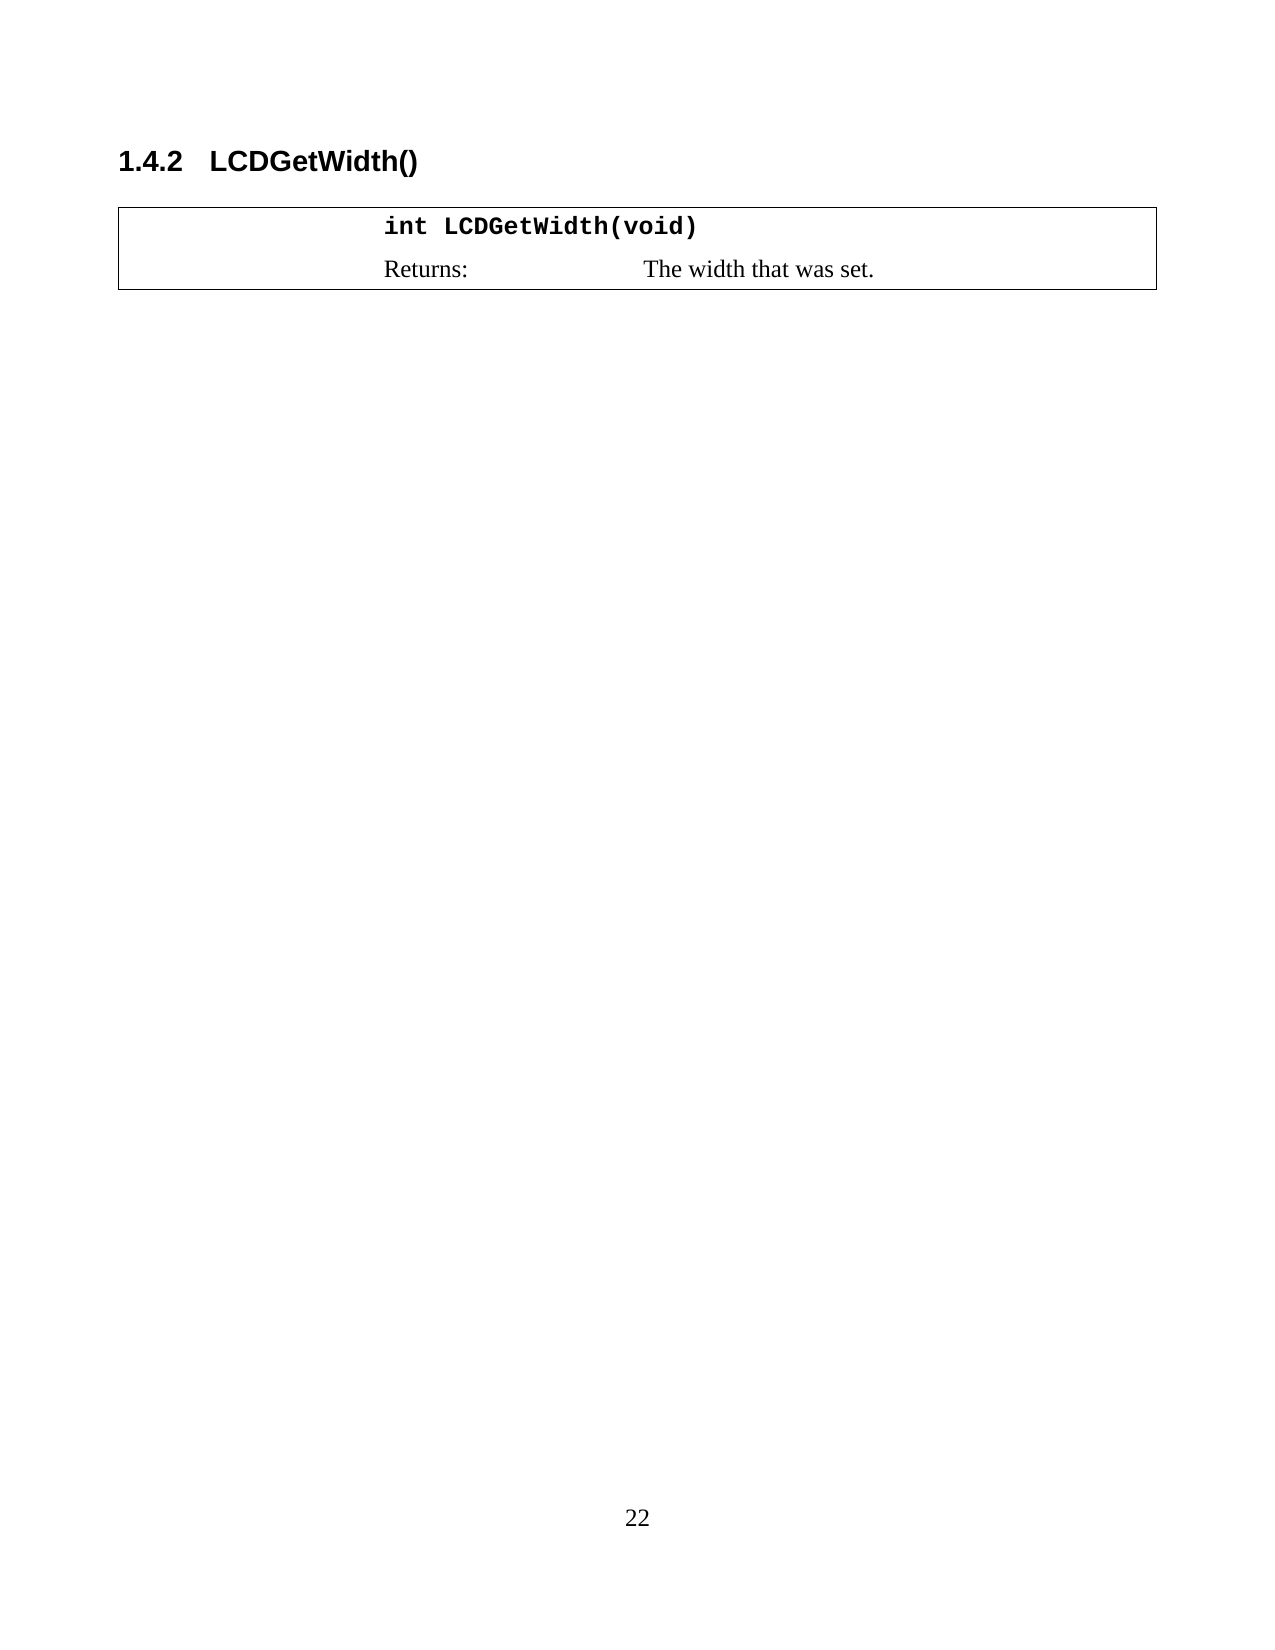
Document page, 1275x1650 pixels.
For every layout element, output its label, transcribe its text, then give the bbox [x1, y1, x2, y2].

table_cell The width that was set. [638, 249, 1028, 289]
table_cell [119, 249, 378, 289]
table_header [119, 208, 378, 248]
table_cell [1028, 249, 1156, 289]
table_cell Returns: [378, 249, 637, 289]
subtitle LCDGetWidth() [118, 144, 1157, 177]
table_header int LCDGetWidth(void) [378, 208, 1156, 248]
